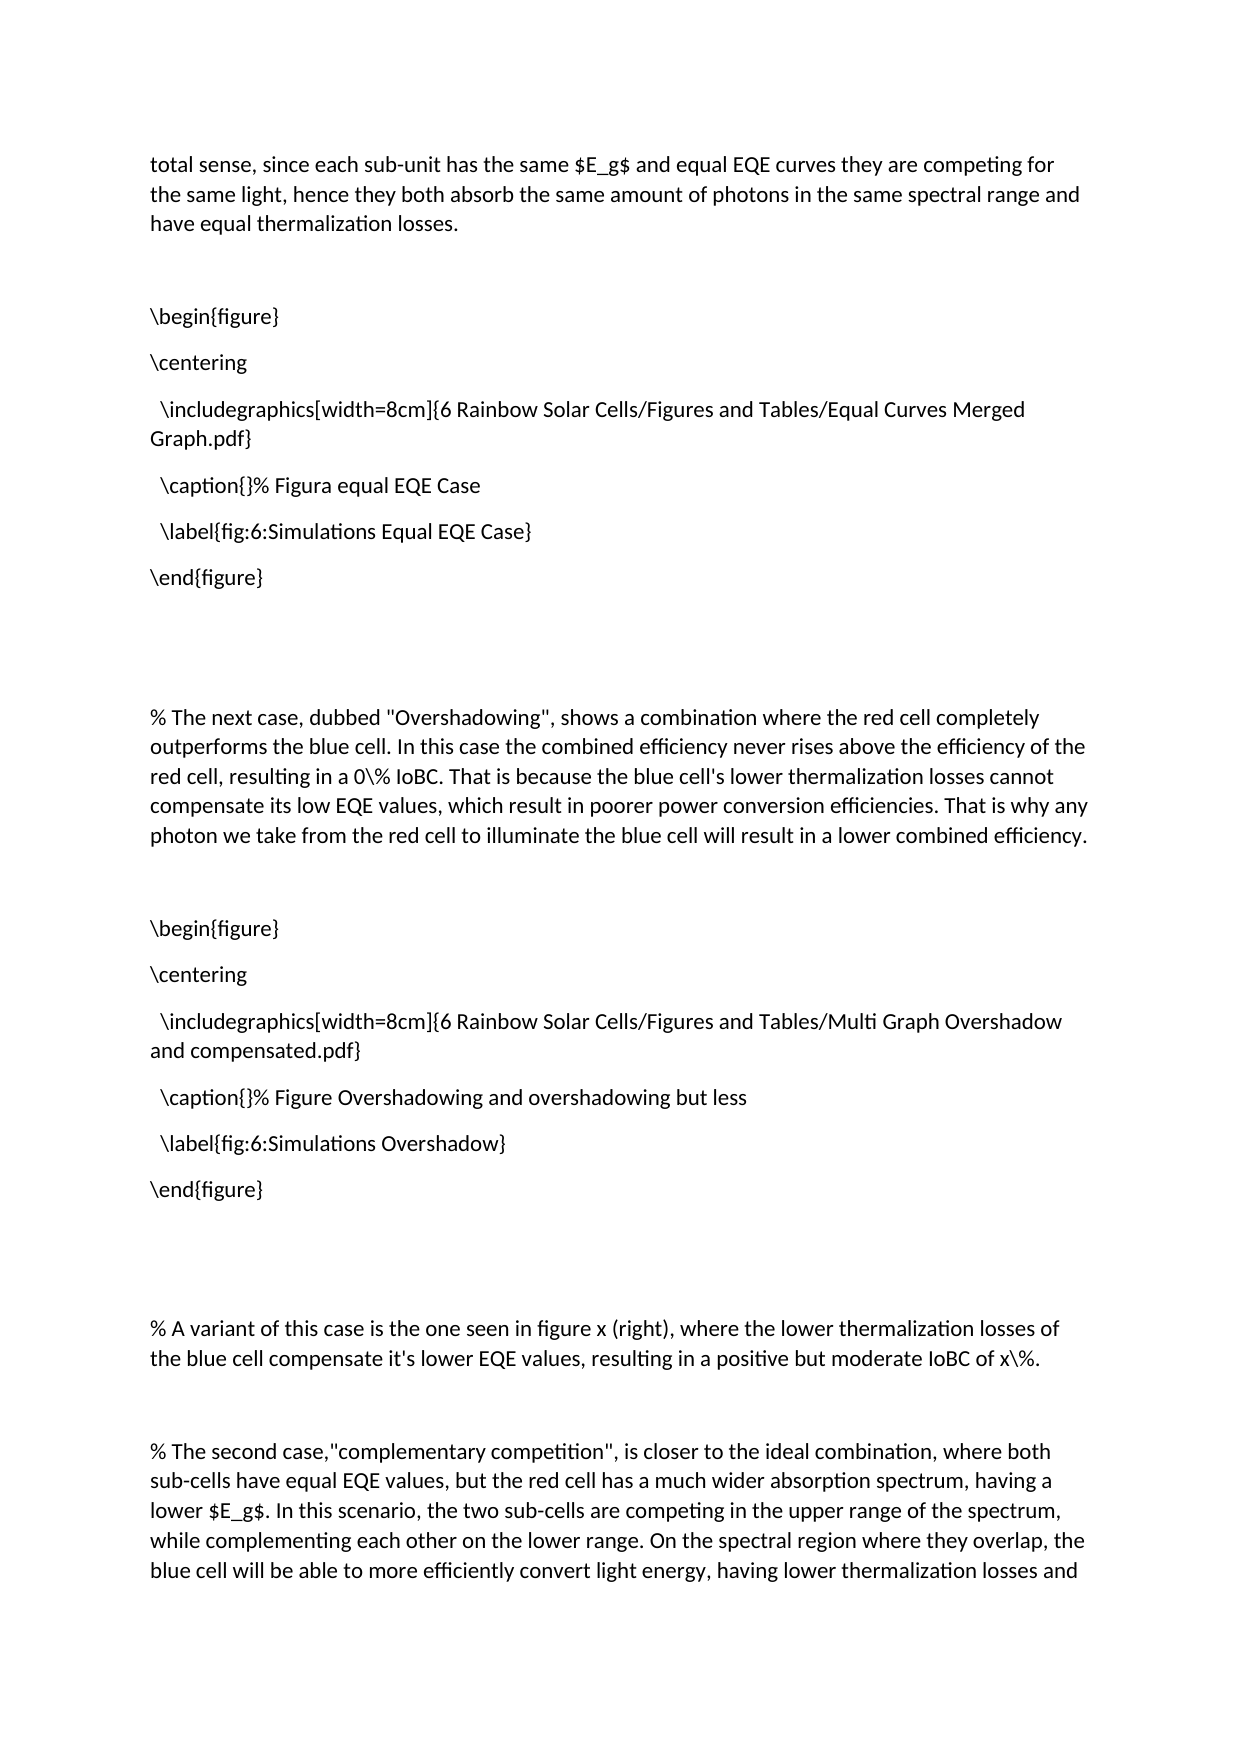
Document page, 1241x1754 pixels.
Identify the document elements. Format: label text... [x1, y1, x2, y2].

text % A variant of this case is the one seen in figure x (right), where the lower thermalization losses of the blue cell compensate it's lower EQE values, resulting in a positive but moderate IoBC of x\%. [150, 1314, 1090, 1372]
text % The second case,"complementary competition", is closer to the ideal combination, where both sub-cells have equal EQE values, but the red cell has a much wider absorption spectrum, having a lower $E_g$. In this scenario, the two sub-cells are competing in the upper range of the spectrum, while complementing each other on the lower range. On the spectral region where they overlap, the blue cell will be able to more efficiently convert light energy, having lower thermalization losses and [150, 1437, 1090, 1584]
text \caption{}% Figure Overshadowing and overshadowing but less [150, 1083, 1090, 1111]
text \caption{}% Figura equal EQE Case [150, 471, 1090, 499]
text \begin{figure} [150, 914, 1090, 942]
text \label{fig:6:Simulations Overshadow} [150, 1129, 1090, 1157]
text \centering [150, 960, 1090, 988]
text \includegraphics[width=8cm]{6 Rainbow Solar Cells/Figures and Tables/Multi Graph Overshadow and compensated.pdf} [150, 1007, 1090, 1064]
text % The next case, dubbed "Overshadowing", shows a combination where the red cell completely outperforms the blue cell. In this case the combined efficiency never rises above the efficiency of the red cell, resulting in a 0\% IoBC. That is because the blue cell's lower thermalization losses cannot compensate its low EQE values, which result in poorer power conversion efficiencies. That is why any photon we take from the red cell to illuminate the blue cell will result in a lower combined efficiency. [150, 703, 1090, 849]
text \end{figure} [150, 1176, 1090, 1203]
text total sense, since each sub-unit has the same $E_g$ and equal EQE curves they are competing for the same light, hence they both absorb the same amount of photons in the same spectral range and have equal thermalization losses. [150, 150, 1090, 237]
text \centering [150, 348, 1090, 376]
text \label{fig:6:Simulations Equal EQE Case} [150, 517, 1090, 545]
text \includegraphics[width=8cm]{6 Rainbow Solar Cells/Figures and Tables/Equal Curves Merged Graph.pdf} [150, 395, 1090, 452]
text \end{figure} [150, 563, 1090, 592]
text \begin{figure} [150, 302, 1090, 330]
